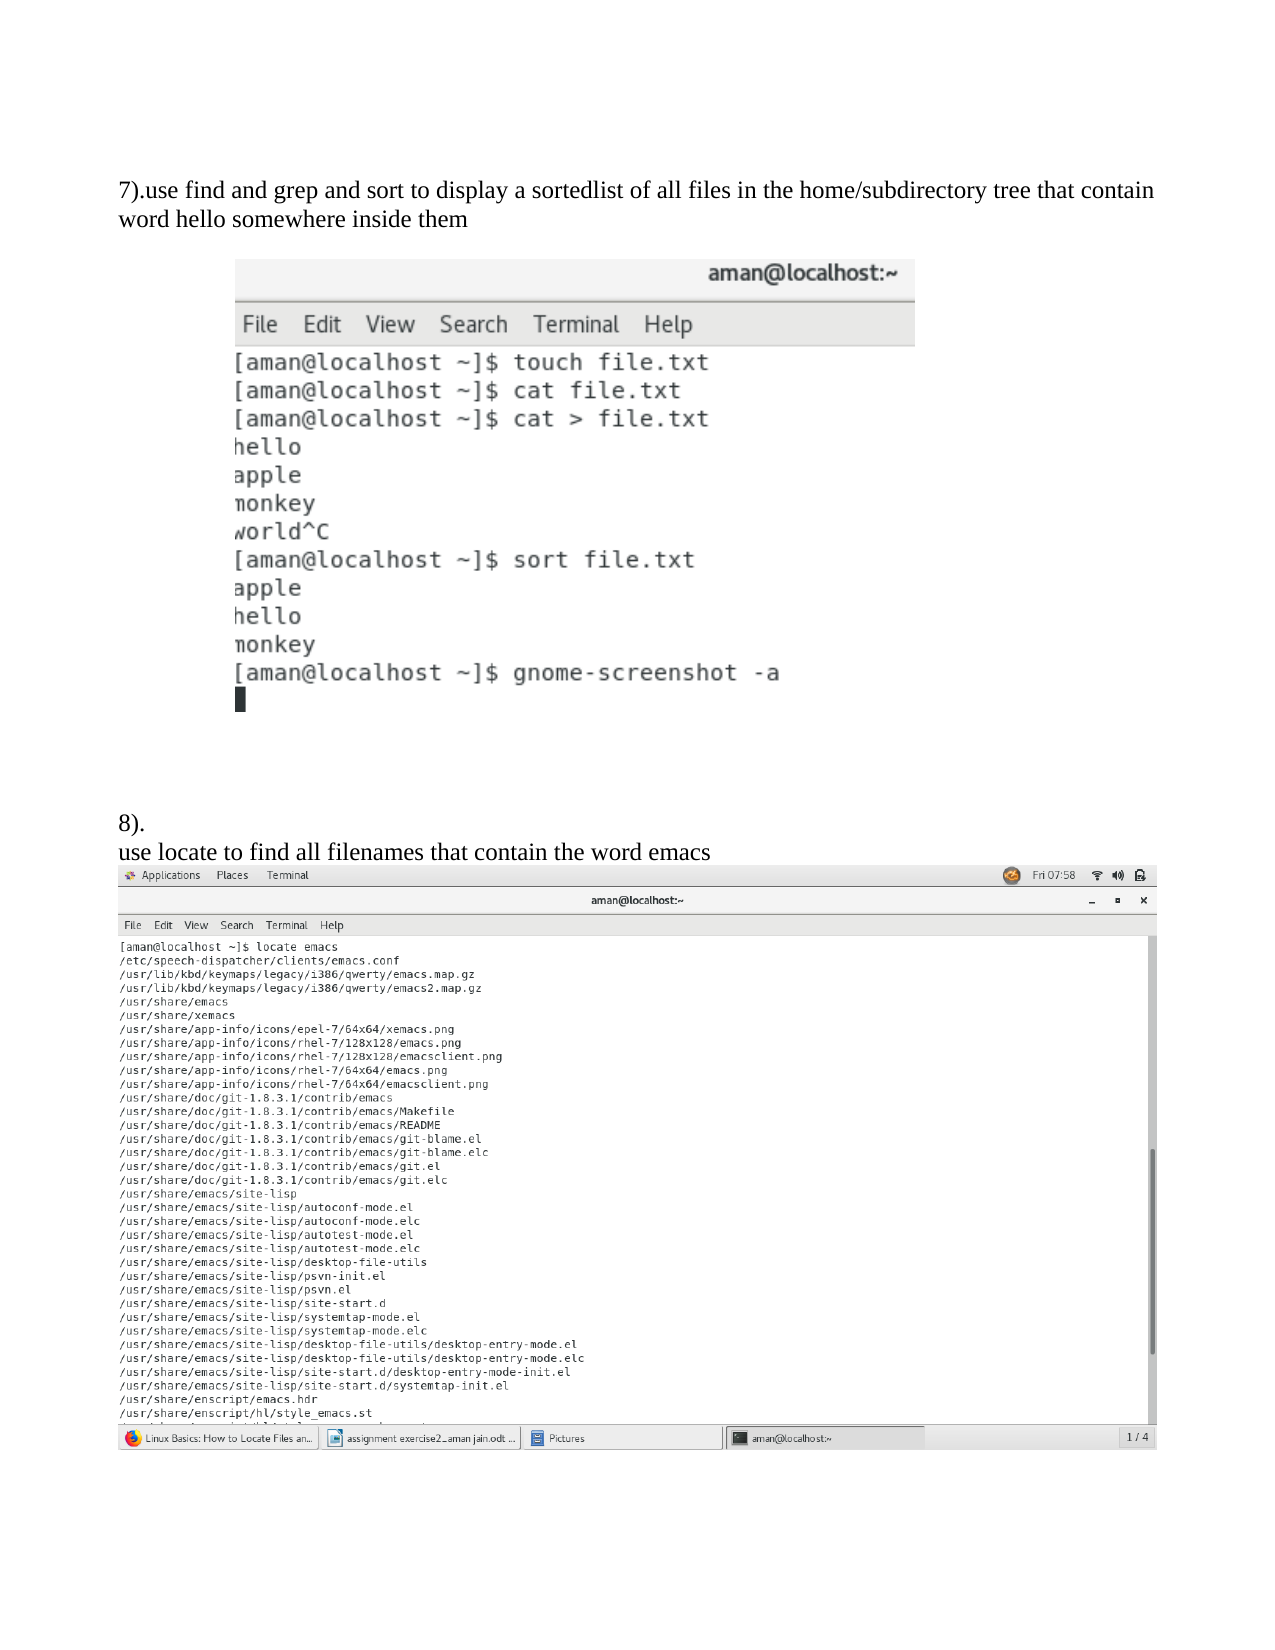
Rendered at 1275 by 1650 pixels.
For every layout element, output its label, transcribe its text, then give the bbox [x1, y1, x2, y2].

picture [235, 259, 915, 712]
text 8). [118, 808, 1157, 837]
picture [118, 865, 1157, 1450]
text 7).use find and grep and sort to display a sortedlist of all files in the home/subdirectory tree that contain word hello somewhere inside them [118, 176, 1157, 233]
text use locate to find all filenames that contain the word emacs [118, 837, 1157, 865]
